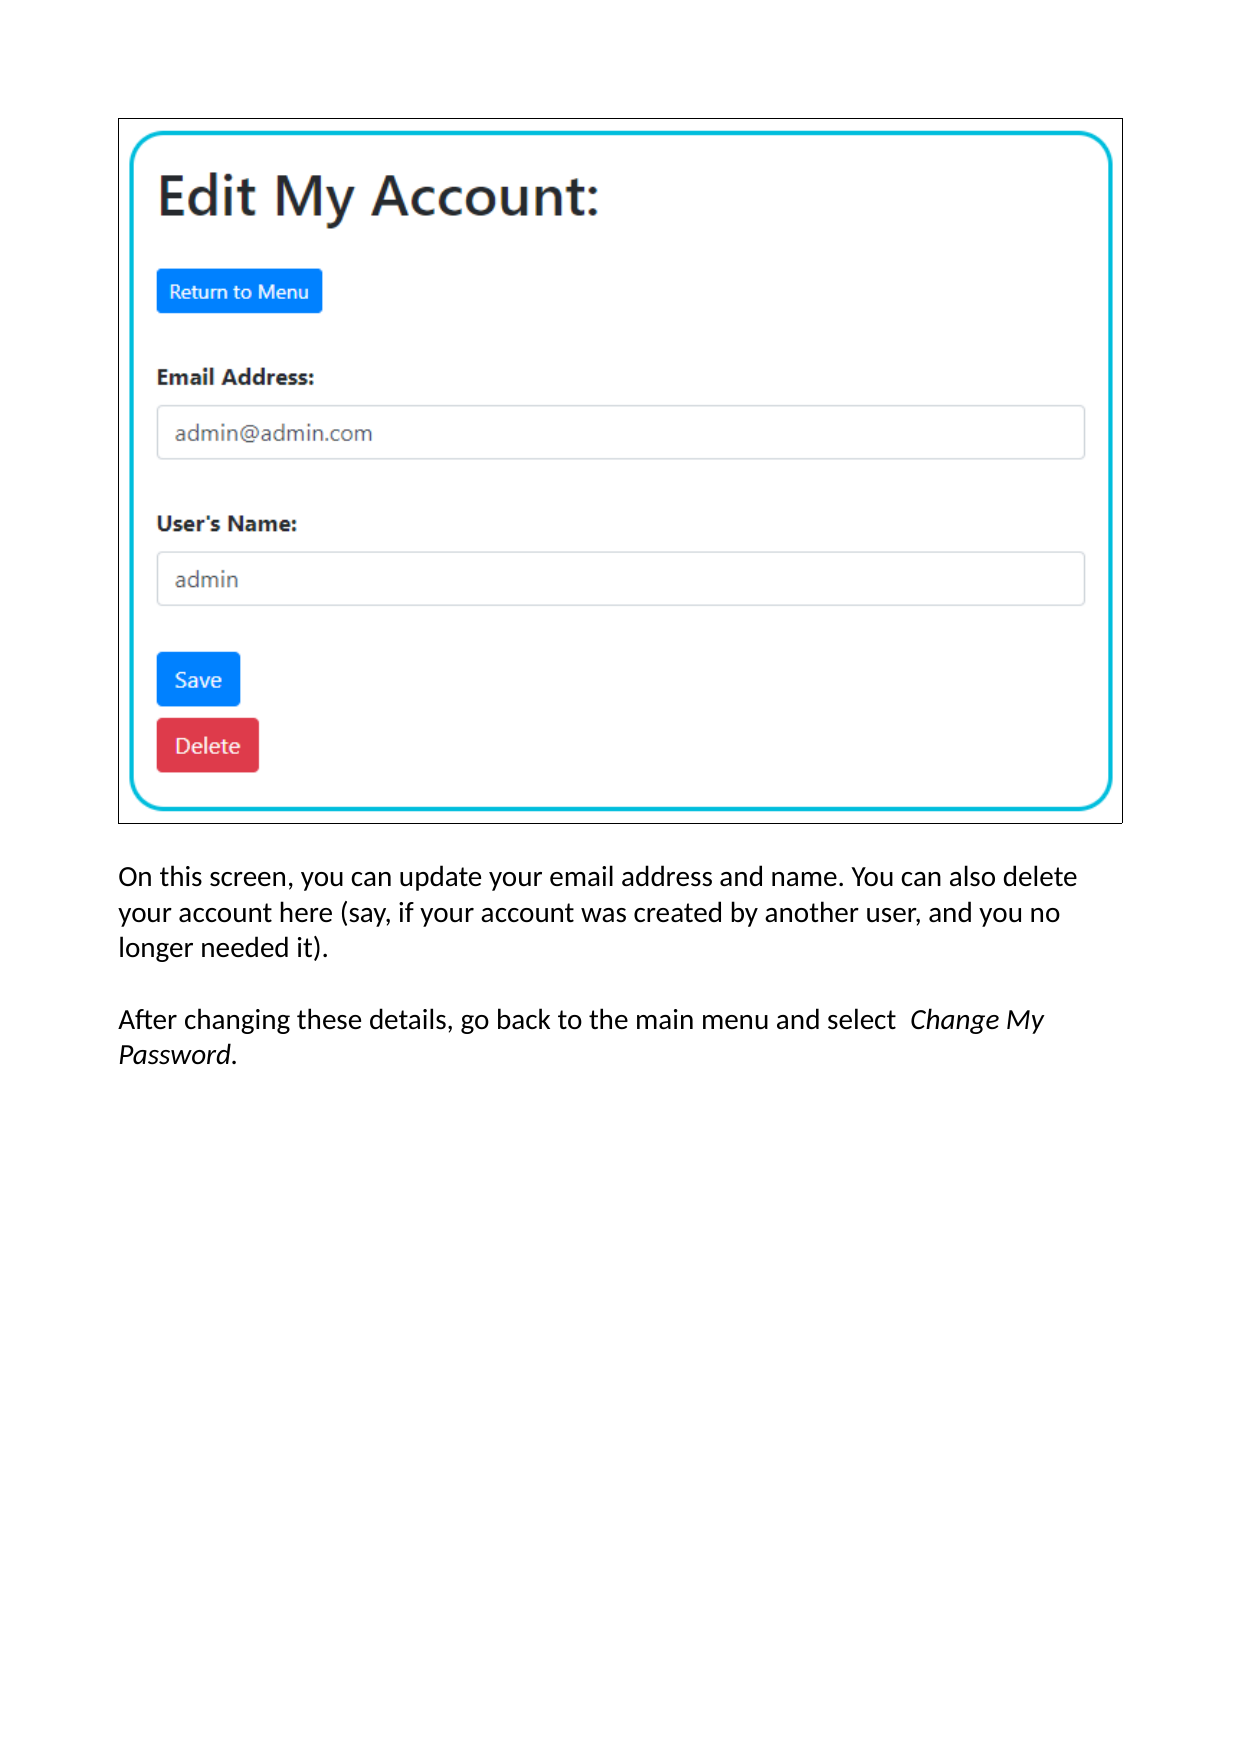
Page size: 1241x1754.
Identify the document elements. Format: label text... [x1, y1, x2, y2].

text On this screen, you can update your email address and name. You can also delete your account here (say, if your account was created by another user, and you no longer needed it). [118, 858, 1122, 965]
text After changing these details, go back to the main menu and select Change My Password. [118, 1001, 1122, 1072]
picture [121, 121, 1119, 820]
